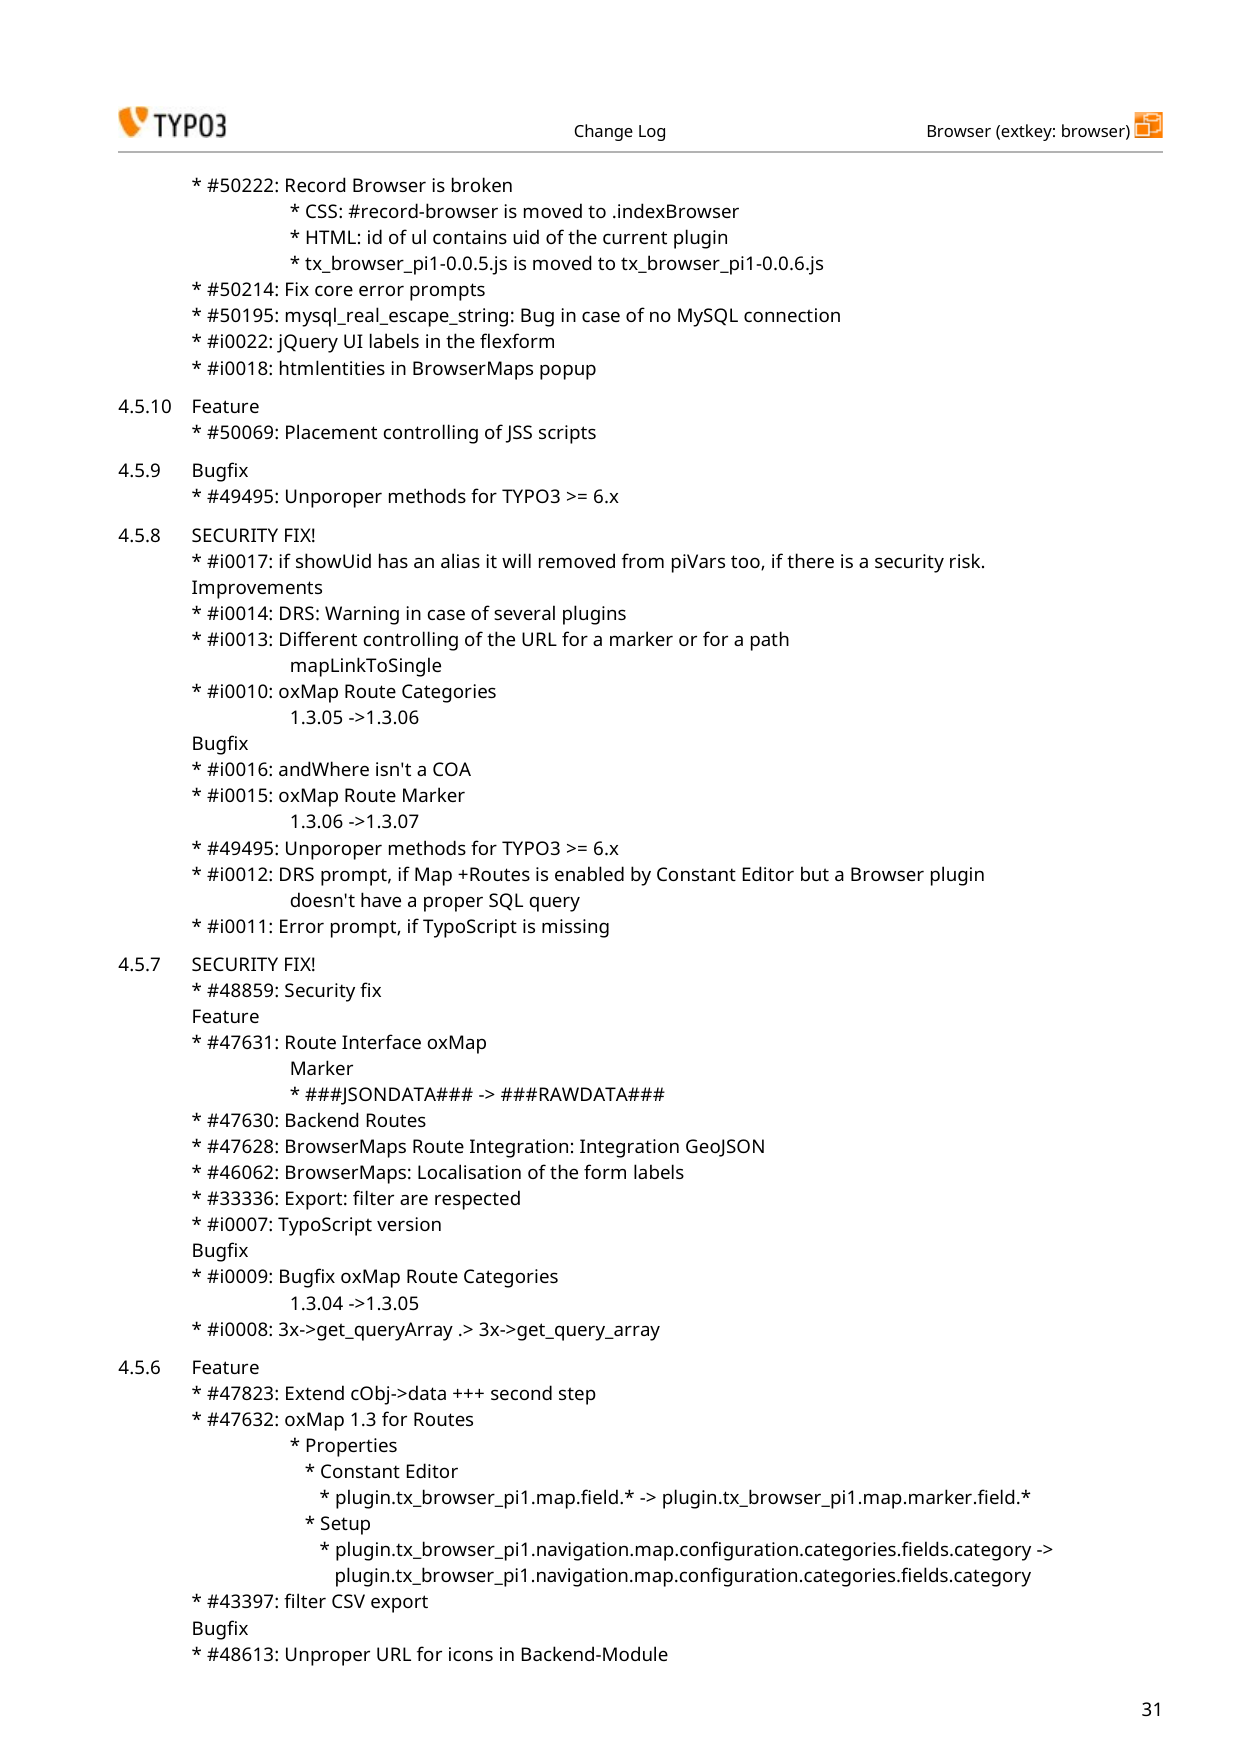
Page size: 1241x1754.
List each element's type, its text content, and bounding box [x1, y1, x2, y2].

text 4.5.9 Bugfix * #49495: Unporoper methods for TYPO3 >= 6.x [118, 457, 1163, 509]
picture [118, 106, 227, 138]
text 4.5.7 SECURITY FIX! * #48859: Security fix Feature * #47631: Route Interface oxMap Marker * ###JSONDATA### -> ###RAWDATA### * #47630: Backend Routes * #47628: BrowserMaps Route Integration: Integration GeoJSON * #46062: BrowserMaps: Localisation of the form labels * #33336: Export: filter are respected * #i0007: TypoScript version Bugfix * #i0009: Bugfix oxMap Route Categories 1.3.04 ->1.3.05 * #i0008: 3x->get_queryArray .> 3x->get_query_array [118, 951, 1163, 1342]
text 4.5.8 SECURITY FIX! * #i0017: if showUid has an alias it will removed from piVars too, if there is a security risk. Improvements * #i0014: DRS: Warning in case of several plugins * #i0013: Different controlling of the URL for a marker or for a path mapLinkToSingle * #i0010: oxMap Route Categories 1.3.05 ->1.3.06 Bugfix * #i0016: andWhere isn't a COA * #i0015: oxMap Route Marker 1.3.06 ->1.3.07 * #49495: Unporoper methods for TYPO3 >= 6.x * #i0012: DRS prompt, if Map +Routes is enabled by Constant Editor but a Browser plugin doesn't have a proper SQL query * #i0011: Error prompt, if TypoScript is missing [118, 522, 1163, 938]
text 4.5.6 Feature * #47823: Extend cObj->data +++ second step * #47632: oxMap 1.3 for Routes * Properties * Constant Editor * plugin.tx_browser_pi1.map.field.* -> plugin.tx_browser_pi1.map.marker.field.* * Setup * plugin.tx_browser_pi1.navigation.map.configuration.categories.fields.category -> plugin.tx_browser_pi1.navigation.map.configuration.categories.fields.category * #43397: filter CSV export Bugfix * #48613: Unproper URL for icons in Backend-Module [118, 1354, 1163, 1666]
text * #50222: Record Browser is broken * CSS: #record-browser is moved to .indexBrowser * HTML: id of ul contains uid of the current plugin * tx_browser_pi1-0.0.5.js is moved to tx_browser_pi1-0.0.6.js * #50214: Fix core error prompts * #50195: mysql_real_escape_string: Bug in case of no MySQL connection * #i0022: jQuery UI labels in the flexform * #i0018: htmlentities in BrowserMaps popup [118, 172, 1163, 381]
picture [1134, 112, 1163, 138]
text 4.5.10 Feature * #50069: Placement controlling of JSS scripts [118, 393, 1163, 445]
